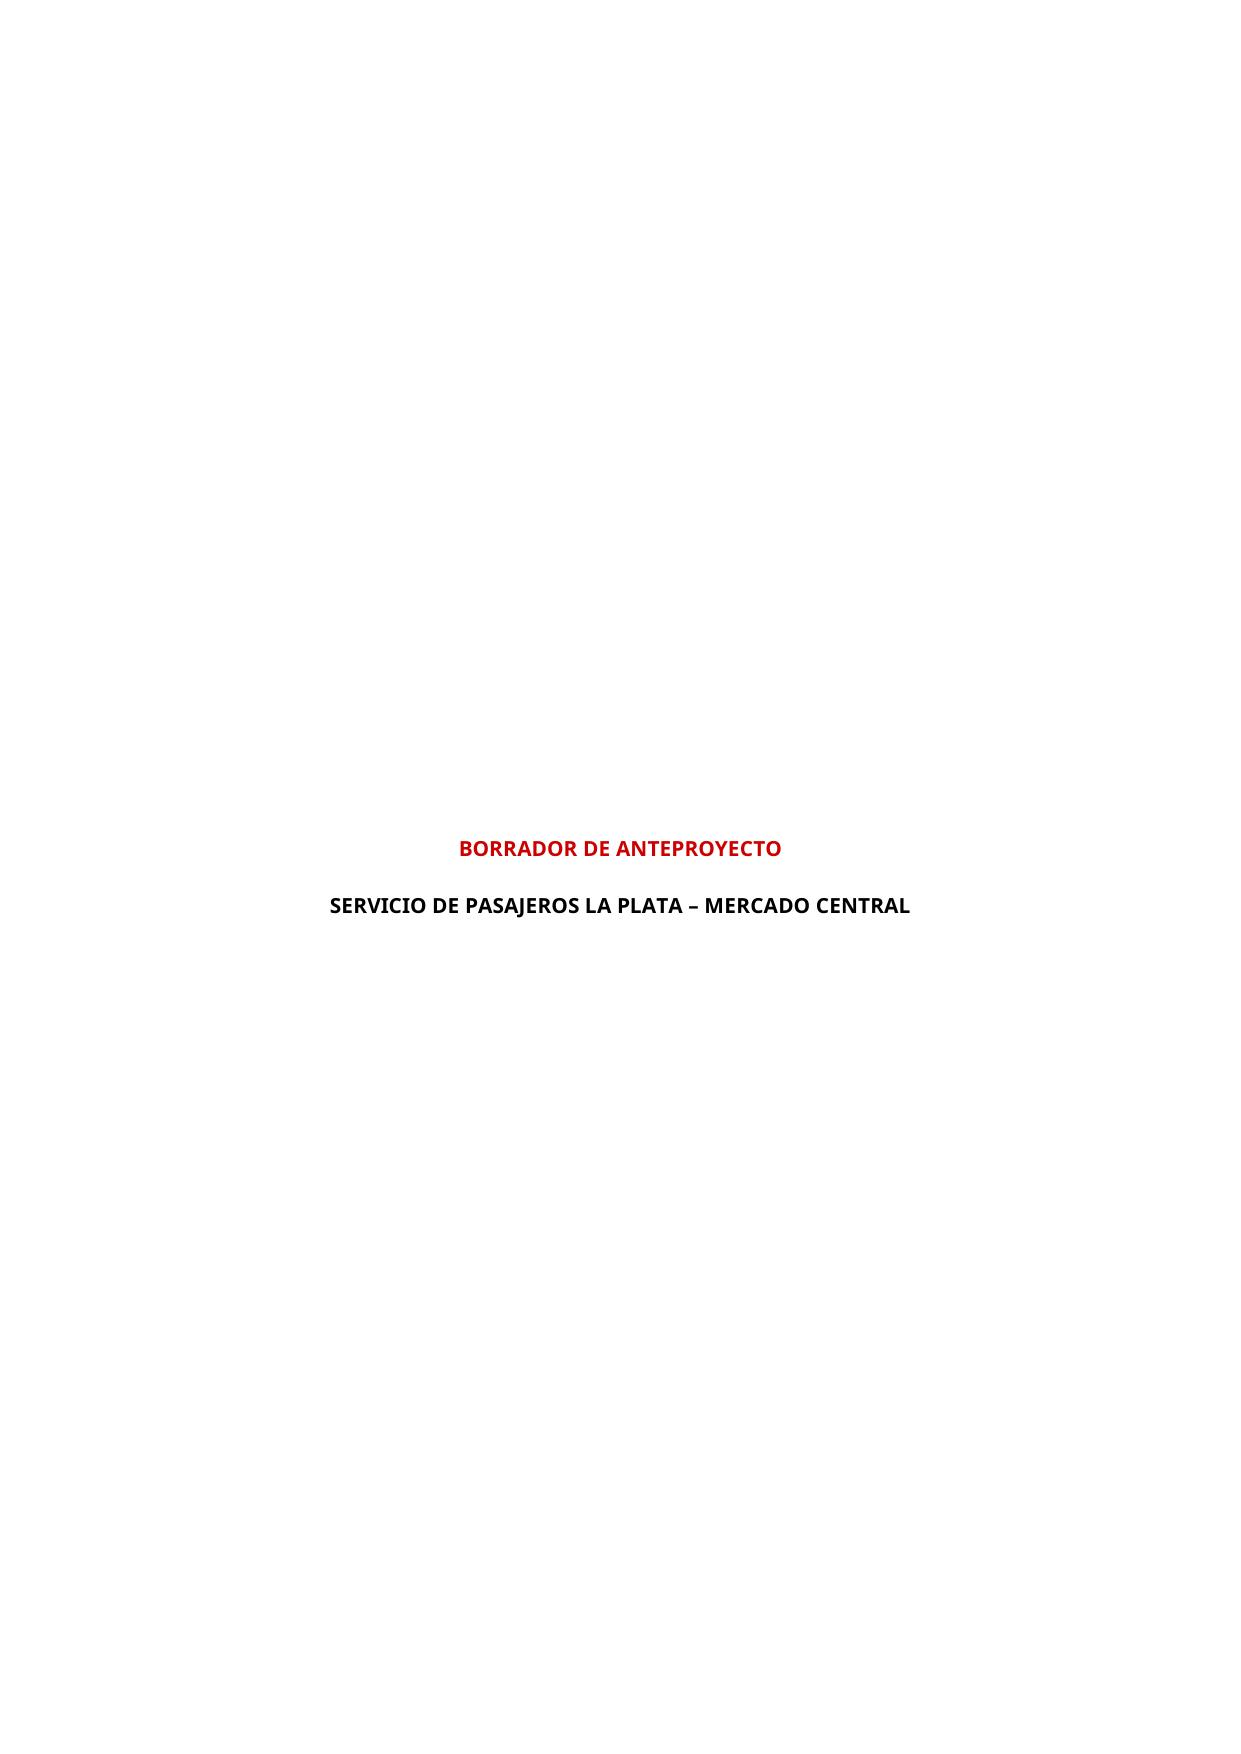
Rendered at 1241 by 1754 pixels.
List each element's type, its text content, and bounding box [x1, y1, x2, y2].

text SERVICIO DE PASAJEROS LA PLATA – MERCADO CENTRAL [159, 891, 1081, 920]
text BORRADOR DE ANTEPROYECTO [159, 834, 1081, 863]
